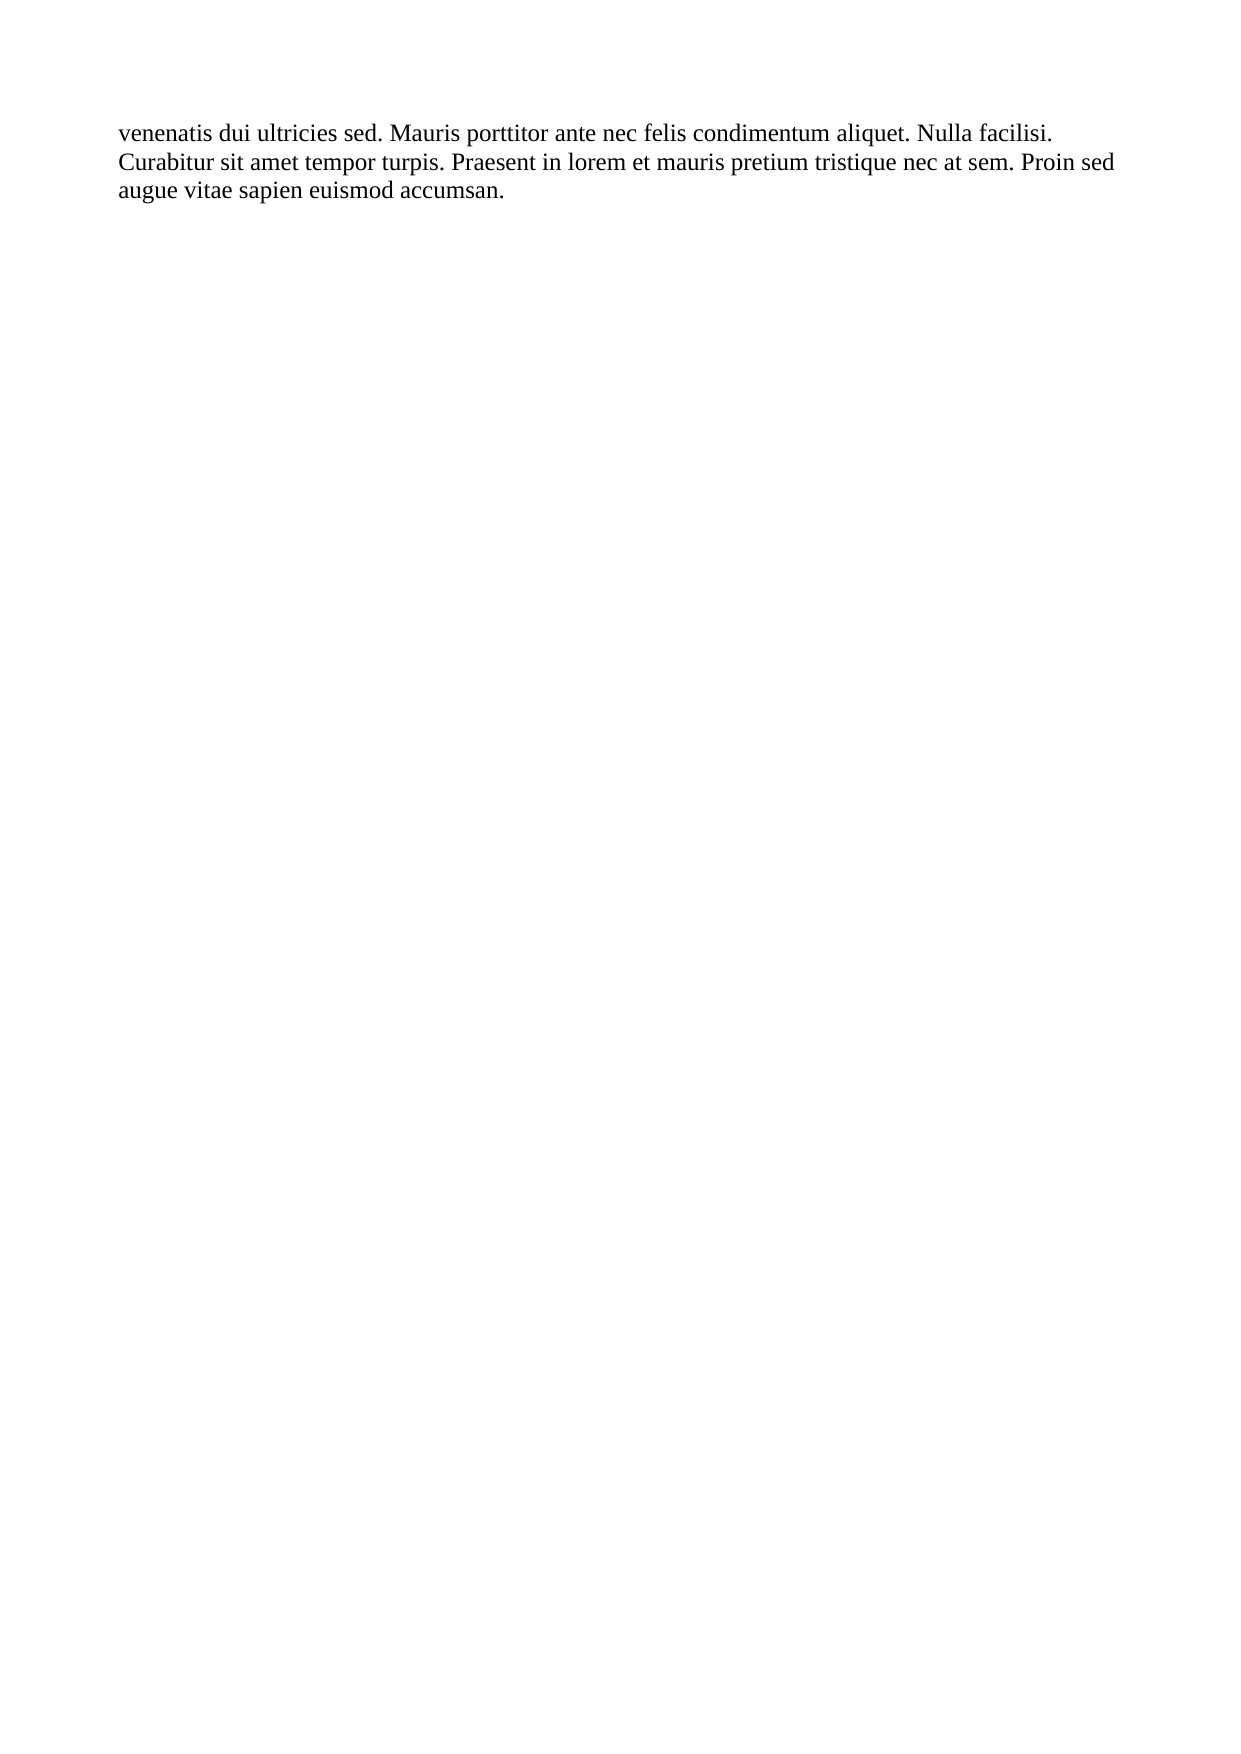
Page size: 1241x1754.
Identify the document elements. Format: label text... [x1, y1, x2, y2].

text venenatis dui ultricies sed. Mauris porttitor ante nec felis condimentum aliquet. Nulla facilisi. Curabitur sit amet tempor turpis. Praesent in lorem et mauris pretium tristique nec at sem. Proin sed augue vitae sapien euismod accumsan. [118, 118, 1122, 204]
